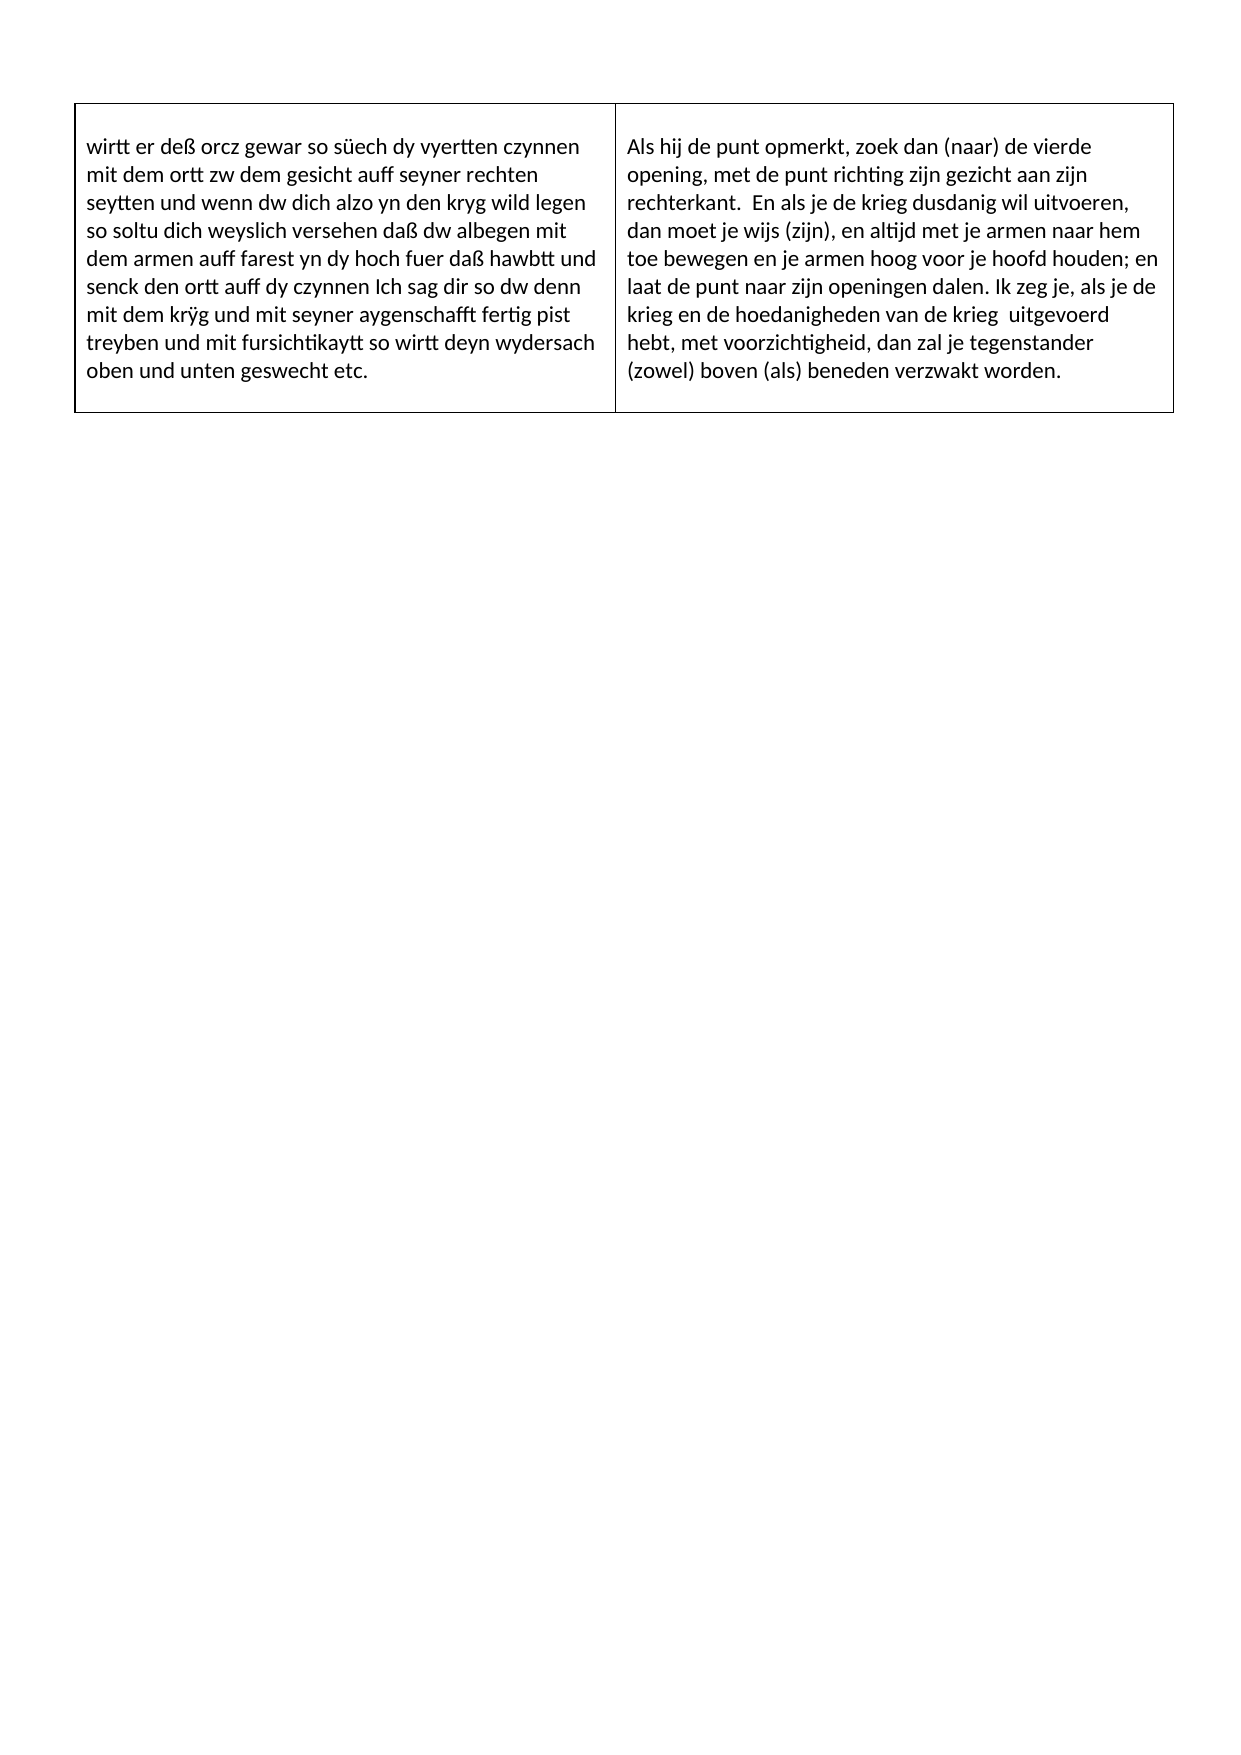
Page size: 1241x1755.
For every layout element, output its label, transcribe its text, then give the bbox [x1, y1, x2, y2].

table_cell Als hij de punt opmerkt, zoek dan (naar) de vierde opening, met de punt richting zijn gezicht aan zijn rechterkant. En als je de krieg dusdanig wil uitvoeren, dan moet je wijs (zijn), en altijd met je armen naar hem toe bewegen en je armen hoog voor je hoofd houden; en laat de punt naar zijn openingen dalen. Ik zeg je, als je de krieg en de hoedanigheden van de krieg uitgevoerd hebt, met voorzichtigheid, dan zal je tegenstander (zowel) boven (als) beneden verzwakt worden. [616, 104, 1173, 412]
table_cell wirtt er deß orcz gewar so süech dy vyertten czynnen mit dem ortt zw dem gesicht auff seyner rechten seytten und wenn dw dich alzo yn den kryg wild legen so soltu dich weyslich versehen daß dw albegen mit dem armen auff farest yn dy hoch fuer daß hawbtt und senck den ortt auff dy czynnen Ich sag dir so dw denn mit dem krÿg und mit seyner aygenschafft fertig pist treyben und mit fursichtikaytt so wirtt deyn wydersach oben und unten geswecht etc. [76, 104, 615, 412]
